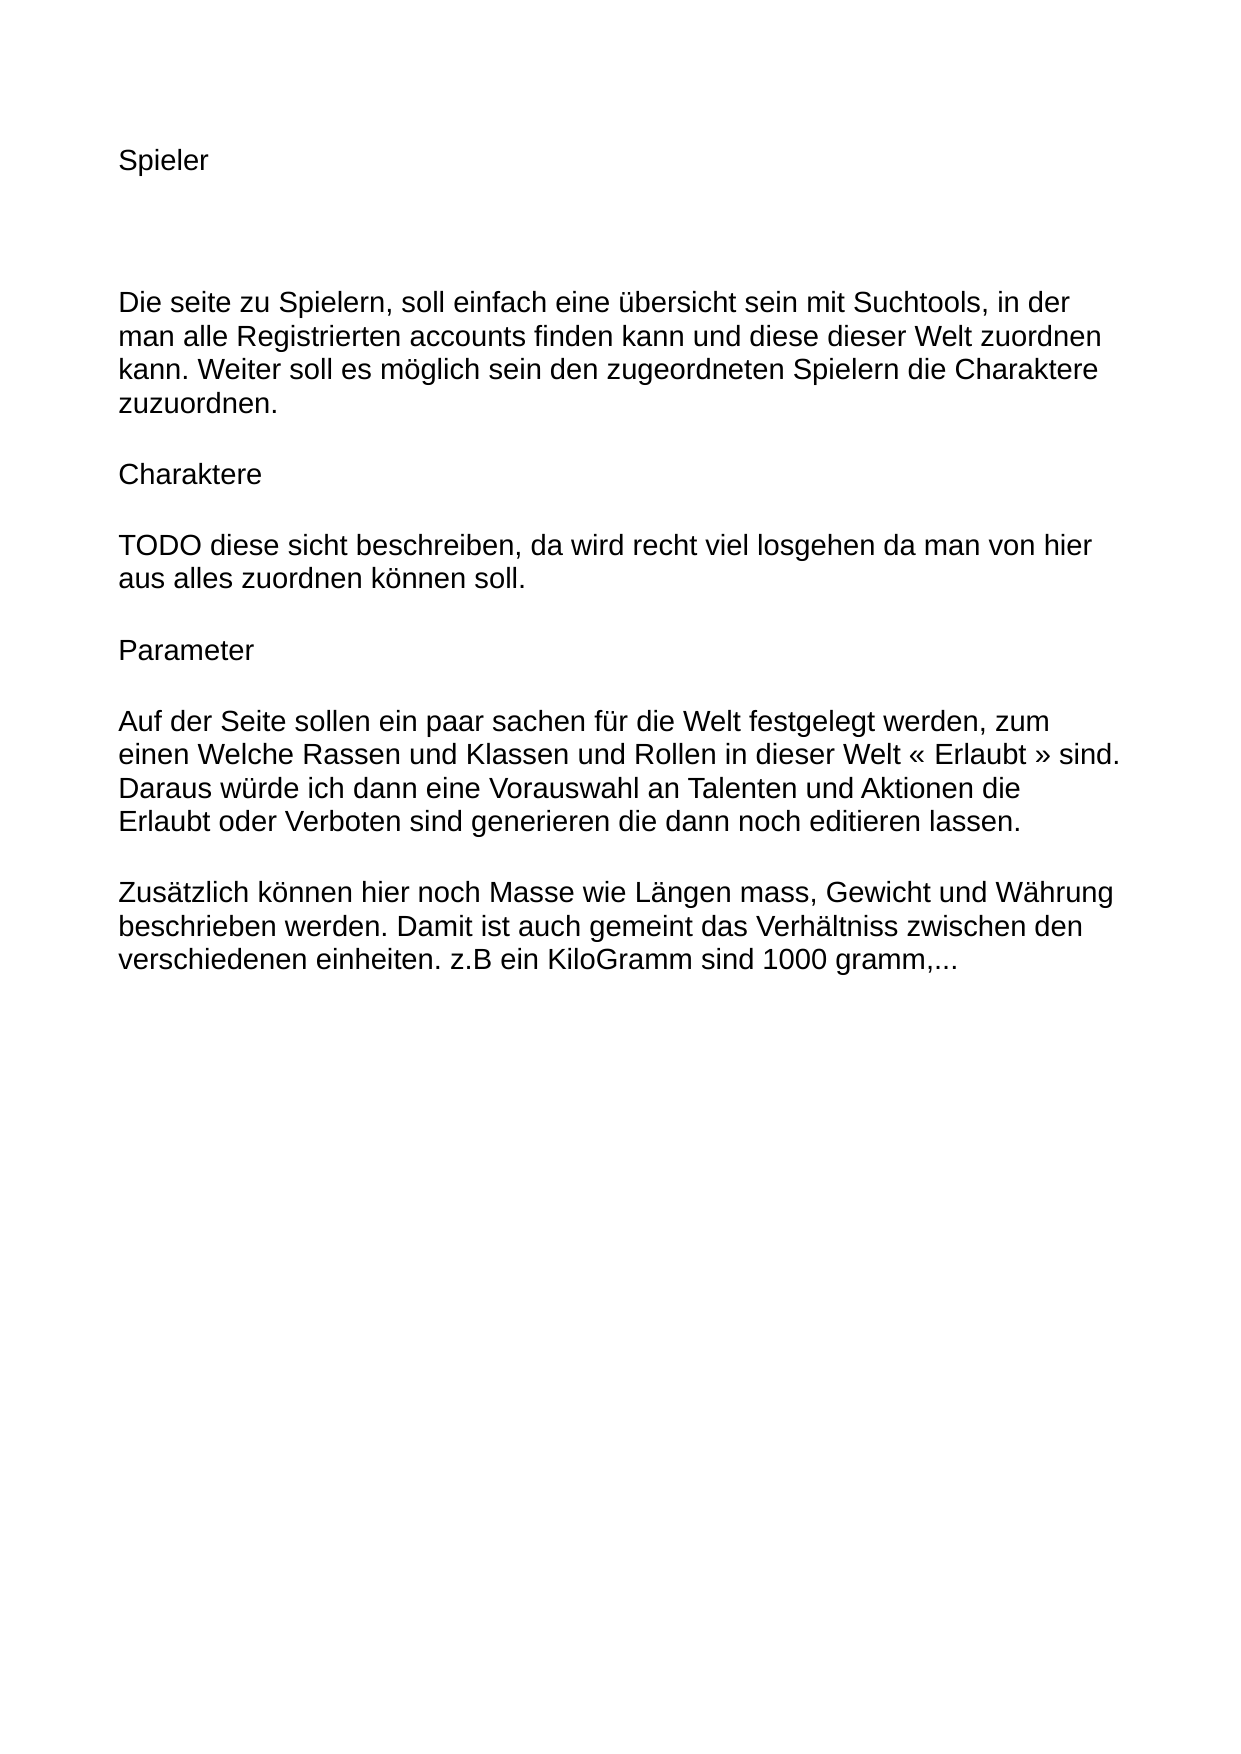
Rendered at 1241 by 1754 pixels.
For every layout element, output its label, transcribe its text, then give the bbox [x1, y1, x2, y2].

title Die seite zu Spielern, soll einfach eine übersicht sein mit Suchtools, in der man alle Registrierten accounts finden kann und diese dieser Welt zuordnen kann. Weiter soll es möglich sein den zugeordneten Spielern die Charaktere zuzuordnen. [118, 285, 1122, 419]
title Parameter [118, 632, 1122, 666]
title TODO diese sicht beschreiben, da wird recht viel losgehen da man von hier aus alles zuordnen können soll. [118, 528, 1122, 595]
title Auf der Seite sollen ein paar sachen für die Welt festgelegt werden, zum einen Welche Rassen und Klassen und Rollen in dieser Welt « Erlaubt » sind. Daraus würde ich dann eine Vorauswahl an Talenten und Aktionen die Erlaubt oder Verboten sind generieren die dann noch editieren lassen. [118, 703, 1122, 838]
title Charaktere [118, 457, 1122, 490]
title Zusätzlich können hier noch Masse wie Längen mass, Gewicht und Währung beschrieben werden. Damit ist auch gemeint das Verhältniss zwischen den verschiedenen einheiten. z.B ein KiloGramm sind 1000 gramm,... [118, 875, 1122, 976]
title Spieler [118, 143, 1122, 177]
